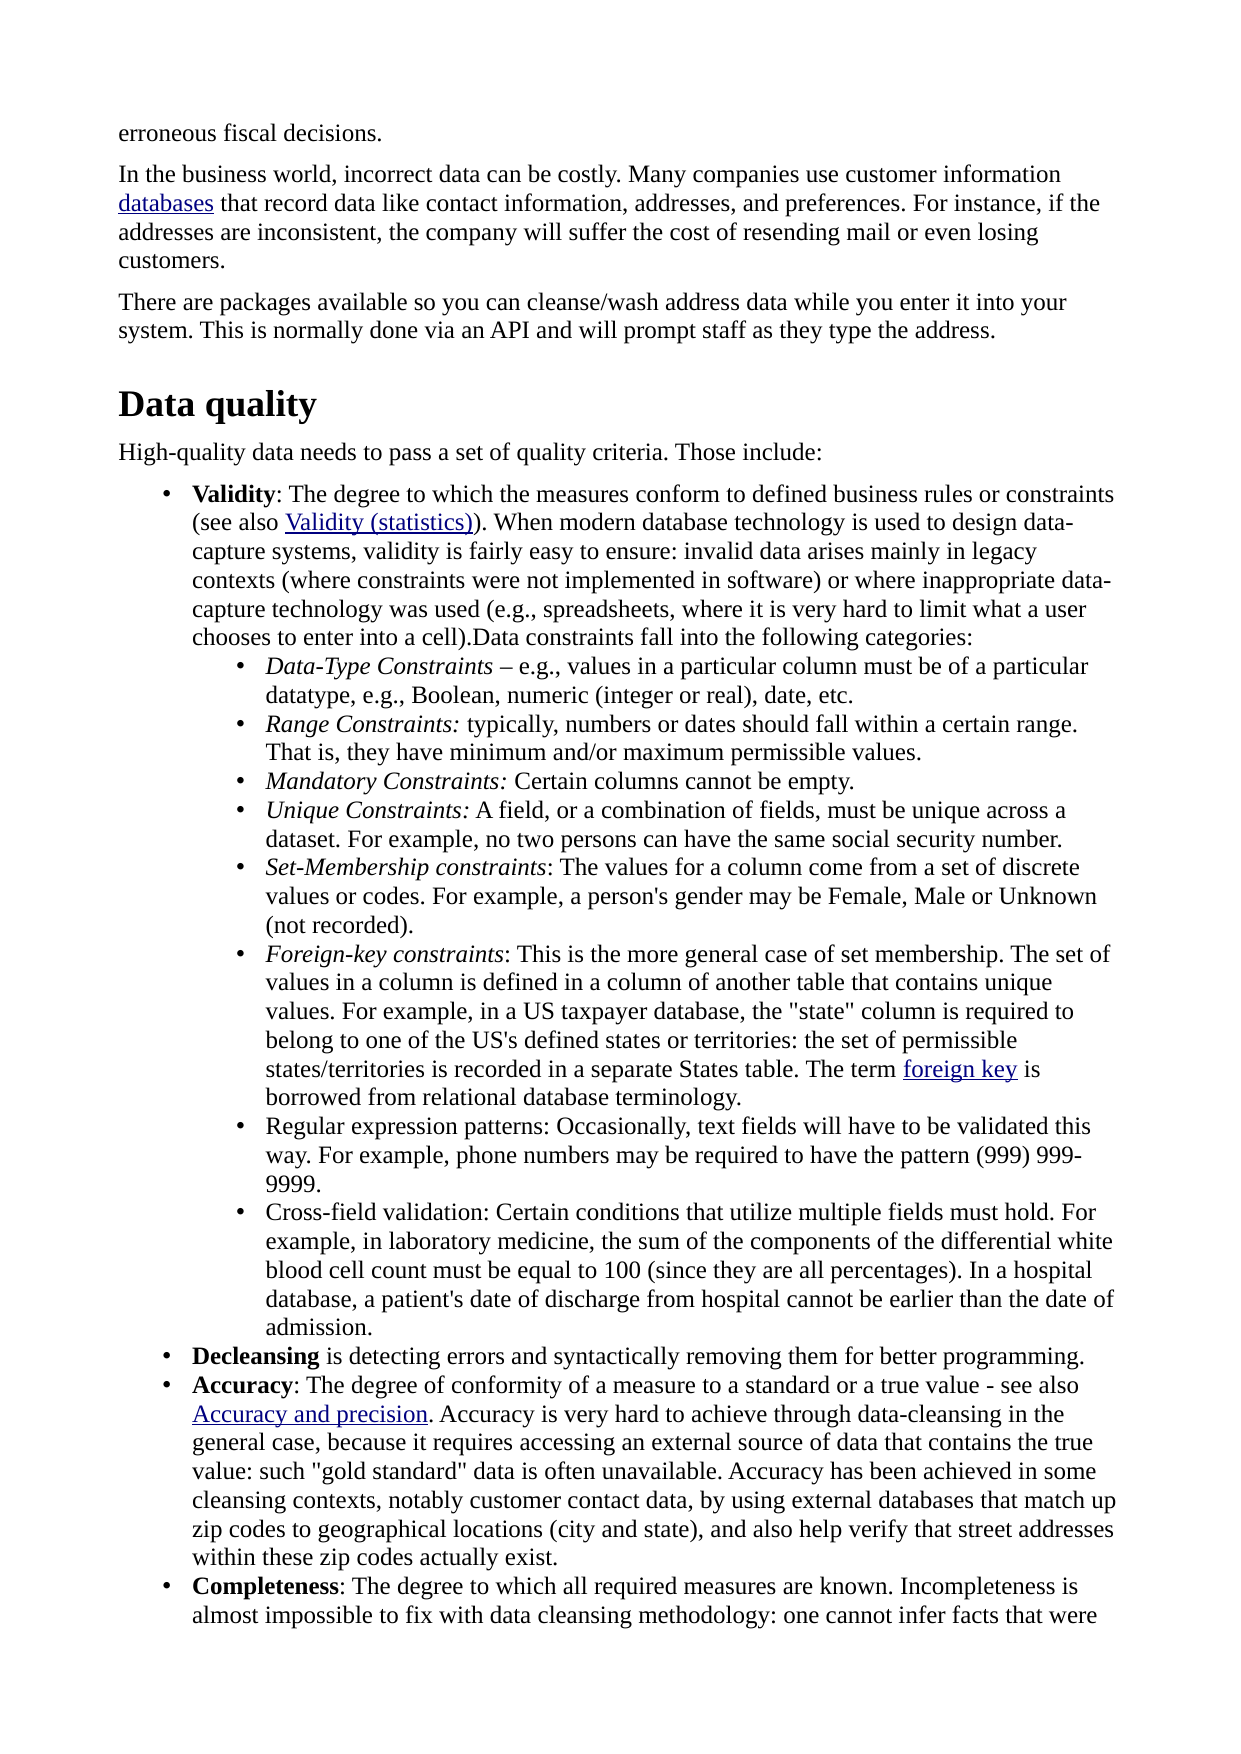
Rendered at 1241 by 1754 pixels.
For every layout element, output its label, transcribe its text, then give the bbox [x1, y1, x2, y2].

text There are packages available so you can cleanse/wash address data while you enter it into your system. This is normally done via an API and will prompt staff as they type the address. [118, 287, 1122, 344]
text High-quality data needs to pass a set of quality criteria. Those include: [118, 437, 1122, 466]
list Cross-field validation: Certain conditions that utilize multiple fields must hold. For example, in laboratory medicine, the sum of the components of the differential white blood cell count must be equal to 100 (since they are all percentages). In a hospital database, a patient's date of discharge from hospital cannot be earlier than the date of admission. [236, 1197, 1122, 1341]
text In the business world, incorrect data can be costly. Many companies use customer information databases that record data like contact information, addresses, and preferences. For instance, if the addresses are inconsistent, the company will suffer the cost of resending mail or even losing customers. [118, 159, 1122, 274]
list Set-Membership constraints: The values for a column come from a set of discrete values or codes. For example, a person's gender may be Female, Male or Unknown (not recorded). [236, 852, 1122, 939]
list Mandatory Constraints: Certain columns cannot be empty. [236, 766, 1122, 795]
list Accuracy: The degree of conformity of a measure to a standard or a true value - see also Accuracy and precision. Accuracy is very hard to achieve through data-cleansing in the general case, because it requires accessing an external source of data that contains the true value: such "gold standard" data is often unavailable. Accuracy has been achieved in some cleansing contexts, notably customer contact data, by using external databases that match up zip codes to geographical locations (city and state), and also help verify that street addresses within these zip codes actually exist. [162, 1370, 1122, 1571]
list Completeness: The degree to which all required measures are known. Incompleteness is almost impossible to fix with data cleansing methodology: one cannot infer facts that were [162, 1571, 1122, 1629]
list Regular expression patterns: Occasionally, text fields will have to be validated this way. For example, phone numbers may be required to have the pattern (999) 999-9999. [236, 1111, 1122, 1197]
subtitle Data quality [118, 382, 1122, 425]
list Unique Constraints: A field, or a combination of fields, must be unique across a dataset. For example, no two persons can have the same social security number. [236, 795, 1122, 852]
list Decleansing is detecting errors and syntactically removing them for better programming. [162, 1341, 1122, 1370]
text erroneous fiscal decisions. [118, 118, 1122, 147]
list Range Constraints: typically, numbers or dates should fall within a certain range. That is, they have minimum and/or maximum permissible values. [236, 709, 1122, 766]
list Validity: The degree to which the measures conform to defined business rules or constraints (see also Validity (statistics)). When modern database technology is used to design data-capture systems, validity is fairly easy to ensure: invalid data arises mainly in legacy contexts (where constraints were not implemented in software) or where inappropriate data-capture technology was used (e.g., spreadsheets, where it is very hard to limit what a user chooses to enter into a cell).Data constraints fall into the following categories: [162, 479, 1122, 651]
list Data-Type Constraints – e.g., values in a particular column must be of a particular datatype, e.g., Boolean, numeric (integer or real), date, etc. [236, 651, 1122, 709]
list Foreign-key constraints: This is the more general case of set membership. The set of values in a column is defined in a column of another table that contains unique values. For example, in a US taxpayer database, the "state" column is required to belong to one of the US's defined states or territories: the set of permissible states/territories is recorded in a separate States table. The term foreign key is borrowed from relational database terminology. [236, 939, 1122, 1111]
